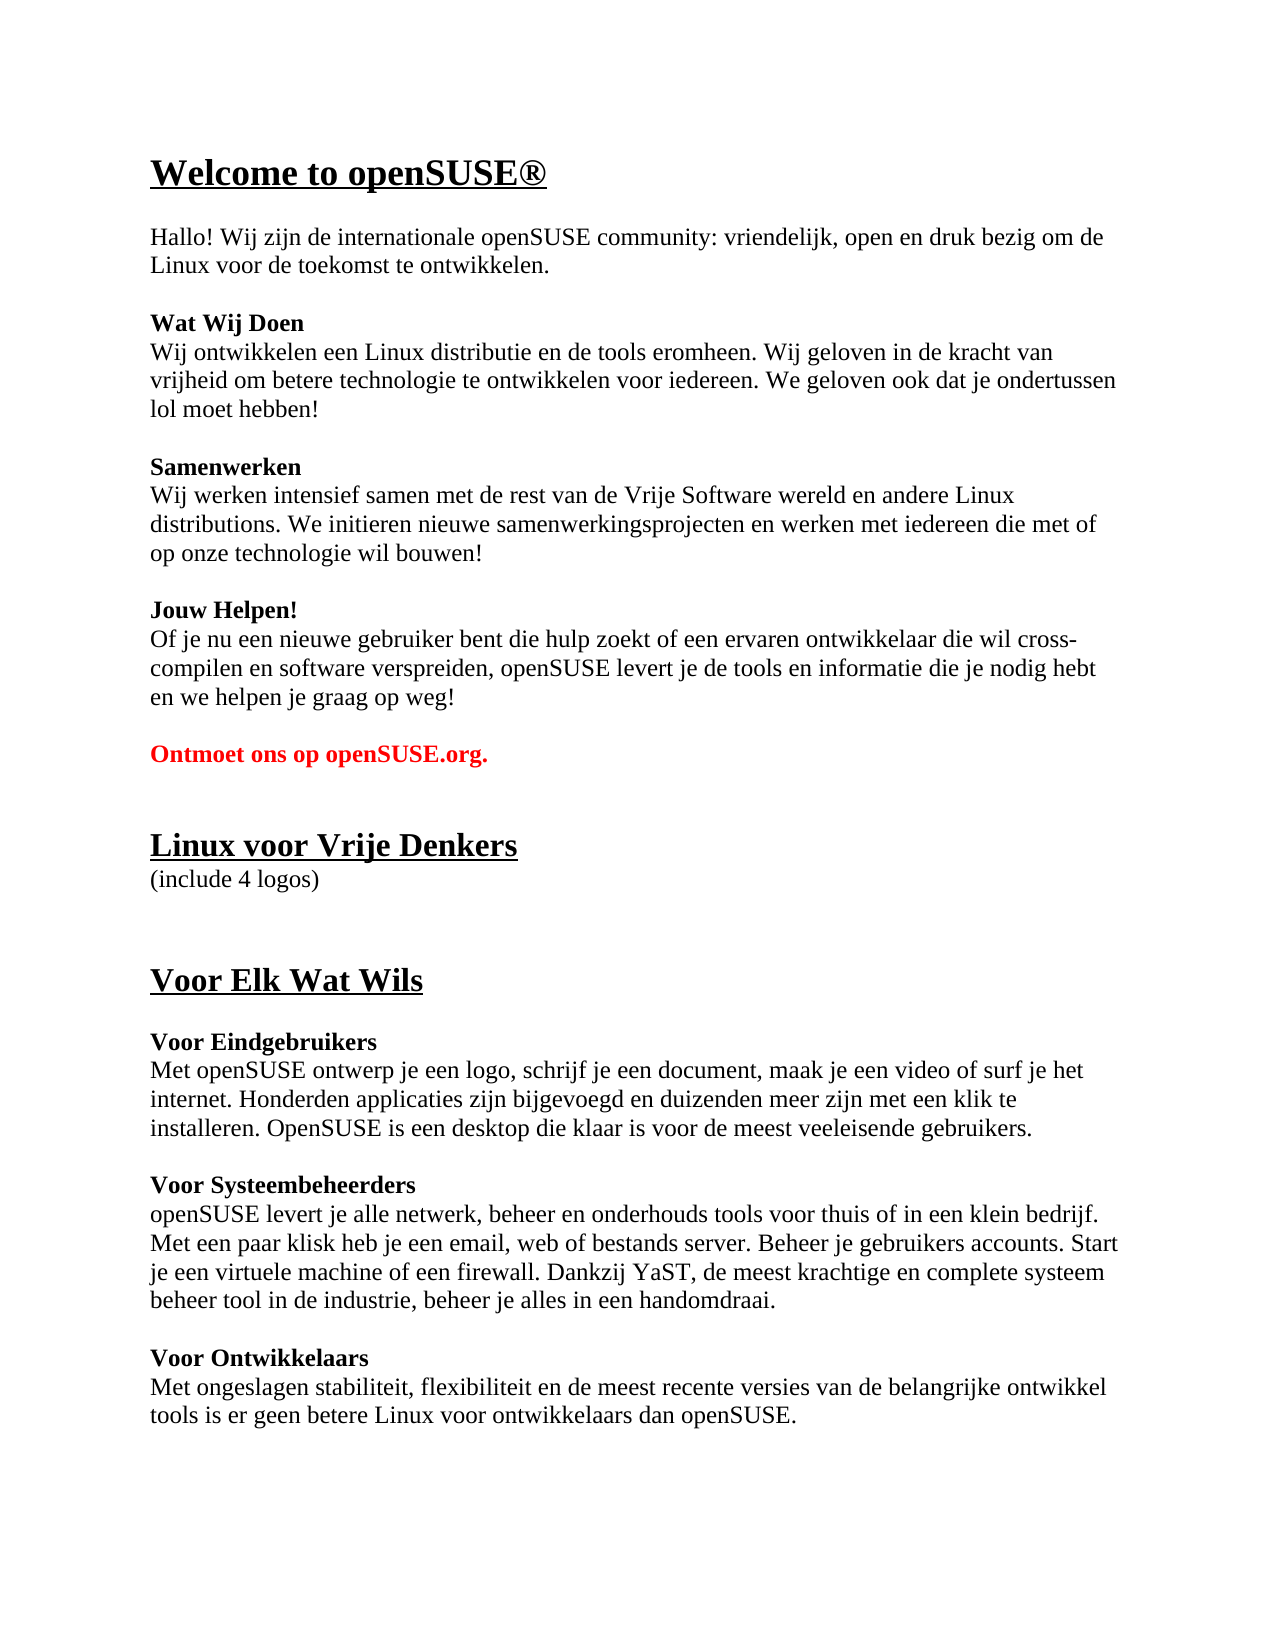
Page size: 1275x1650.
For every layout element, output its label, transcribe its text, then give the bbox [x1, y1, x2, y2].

text Wat Wij Doen [150, 308, 1125, 337]
text Voor Eindgebruikers [150, 1027, 1125, 1056]
text openSUSE levert je alle netwerk, beheer en onderhouds tools voor thuis of in een klein bedrijf. Met een paar klisk heb je een email, web of bestands server. Beheer je gebruikers accounts. Start je een virtuele machine of een firewall. Dankzij YaST, de meest krachtige en complete systeem beheer tool in de industrie, beheer je alles in een handomdraai. [150, 1199, 1125, 1314]
text Hallo! Wij zijn de internationale openSUSE community: vriendelijk, open en druk bezig om de Linux voor de toekomst te ontwikkelen. [150, 222, 1125, 279]
text Met openSUSE ontwerp je een logo, schrijf je een document, maak je een video of surf je het internet. Honderden applicaties zijn bijgevoegd en duizenden meer zijn met een klik te installeren. OpenSUSE is een desktop die klaar is voor de meest veeleisende gebruikers. [150, 1056, 1125, 1142]
text Welcome to openSUSE® [150, 150, 1125, 193]
text Voor Elk Wat Wils [150, 960, 1125, 998]
text Wij werken intensief samen met de rest van de Vrije Software wereld en andere Linux distributions. We initieren nieuwe samenwerkingsprojecten en werken met iedereen die met of op onze technologie wil bouwen! [150, 481, 1125, 567]
text Wij ontwikkelen een Linux distributie en de tools eromheen. Wij geloven in de kracht van vrijheid om betere technologie te ontwikkelen voor iedereen. We geloven ook dat je ondertussen lol moet hebben! [150, 337, 1125, 423]
text Samenwerken [150, 452, 1125, 481]
text Ontmoet ons op openSUSE.org. [150, 739, 1125, 768]
text Met ongeslagen stabiliteit, flexibiliteit en de meest recente versies van de belangrijke ontwikkel tools is er geen betere Linux voor ontwikkelaars dan openSUSE. [150, 1372, 1125, 1429]
text Linux voor Vrije Denkers [150, 826, 1125, 864]
text Voor Systeembeheerders [150, 1171, 1125, 1199]
text (include 4 logos) [150, 864, 1125, 893]
text Voor Ontwikkelaars [150, 1343, 1125, 1372]
text Of je nu een nieuwe gebruiker bent die hulp zoekt of een ervaren ontwikkelaar die wil cross-compilen en software verspreiden, openSUSE levert je de tools en informatie die je nodig hebt en we helpen je graag op weg! [150, 624, 1125, 711]
text Jouw Helpen! [150, 596, 1125, 624]
